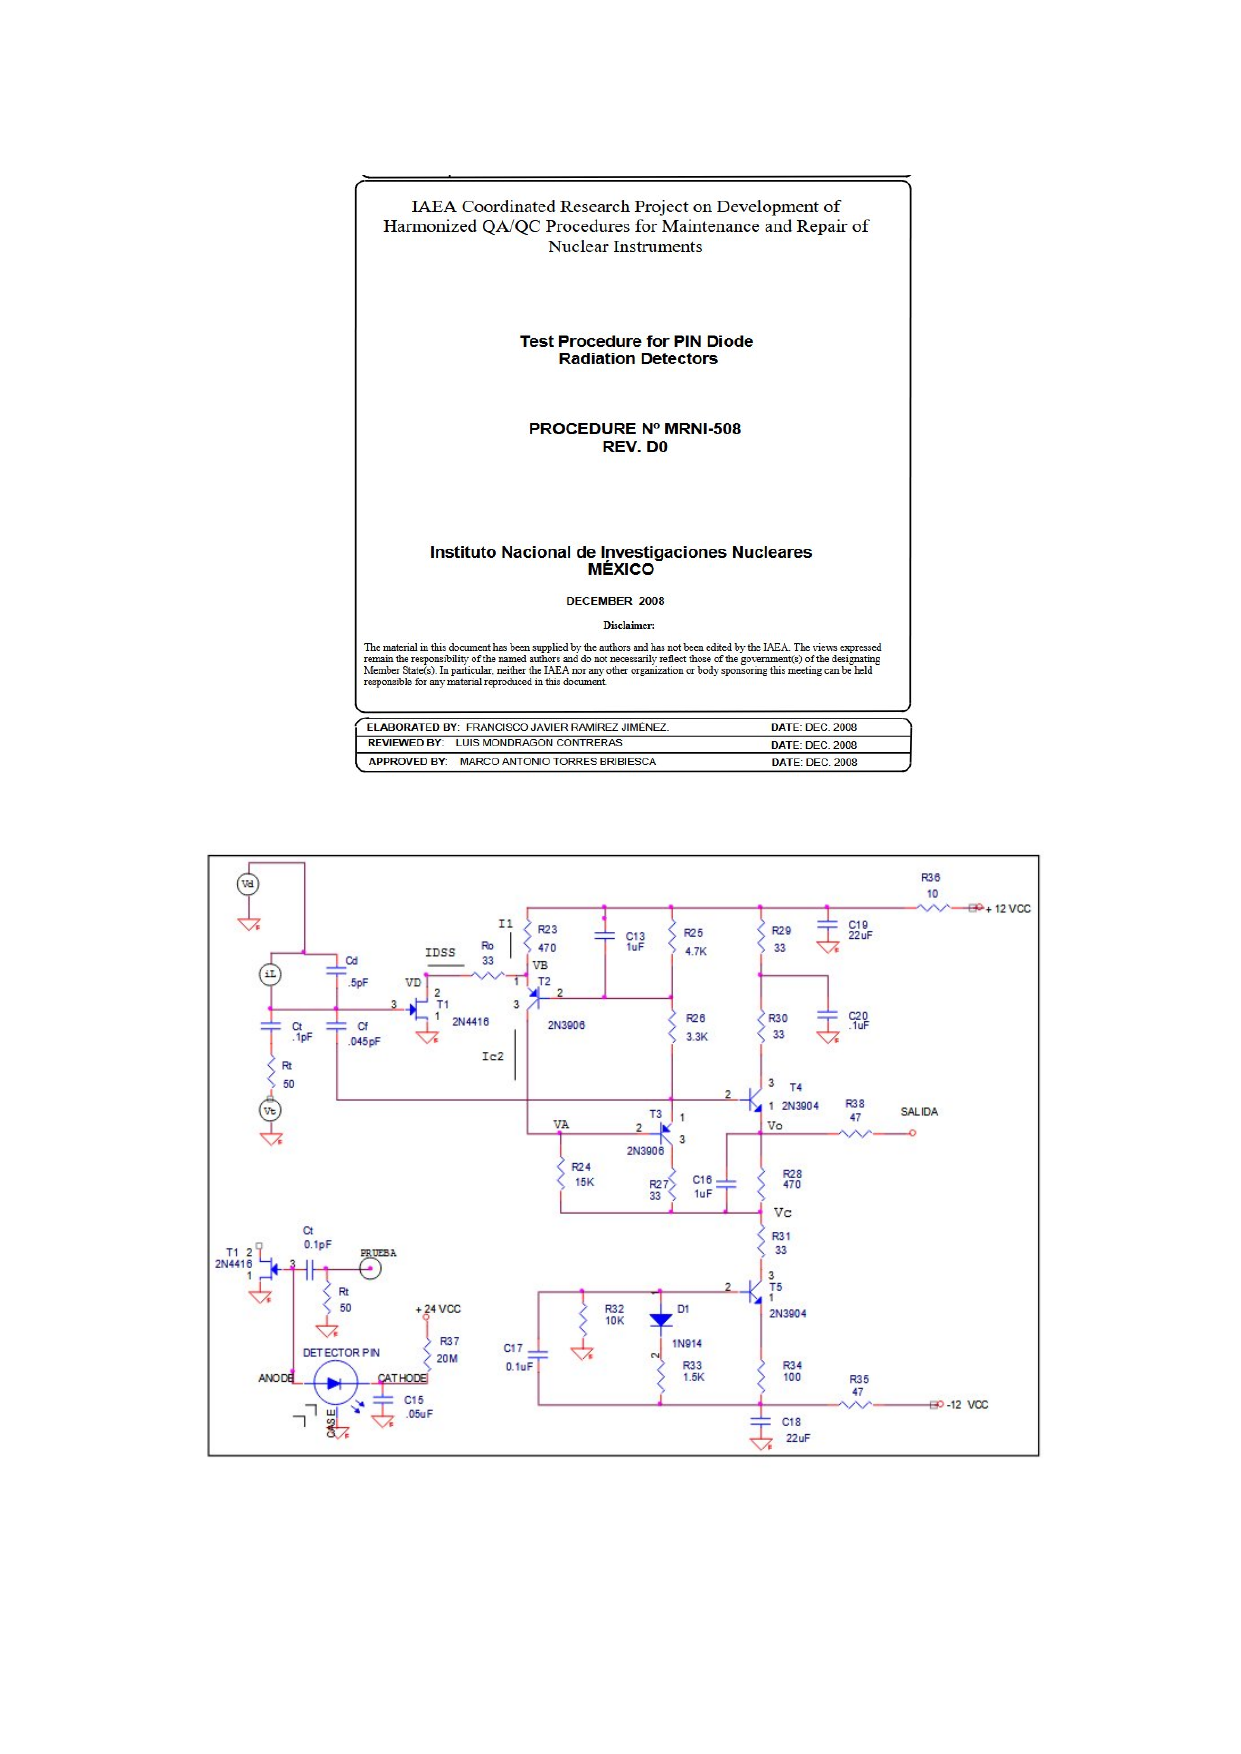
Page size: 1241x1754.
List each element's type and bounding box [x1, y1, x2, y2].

picture [323, 175, 917, 781]
picture [170, 840, 1062, 1494]
